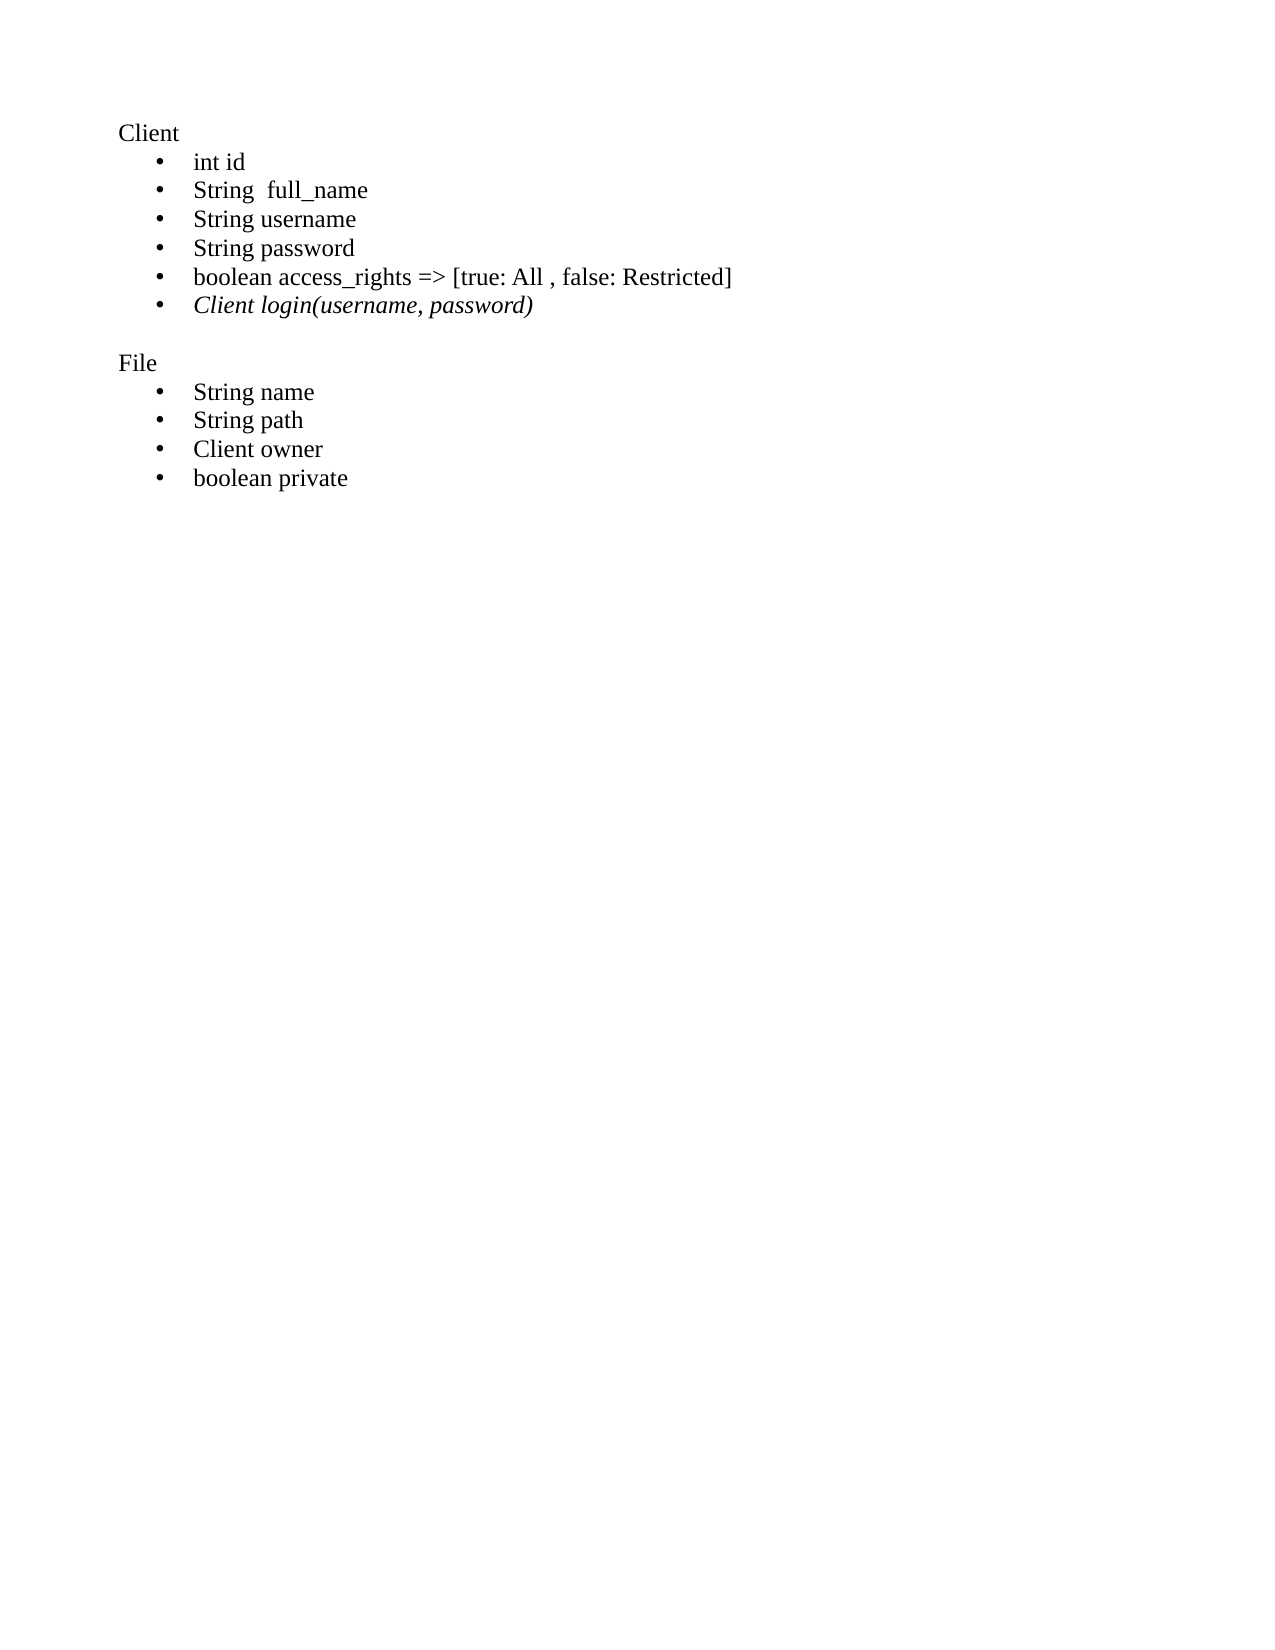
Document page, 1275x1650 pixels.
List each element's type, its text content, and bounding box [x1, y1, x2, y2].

list String password [156, 233, 1157, 262]
list Client owner [156, 434, 1157, 463]
list String name [156, 377, 1157, 406]
list Client login(username, password) [156, 291, 1157, 319]
list int id [156, 147, 1157, 176]
list String path [156, 406, 1157, 434]
text Client [118, 118, 1157, 147]
text File [118, 348, 1157, 377]
list String full_name [156, 176, 1157, 204]
list boolean access_rights => [true: All , false: Restricted] [156, 262, 1157, 291]
list String username [156, 204, 1157, 233]
list boolean private [156, 463, 1157, 492]
